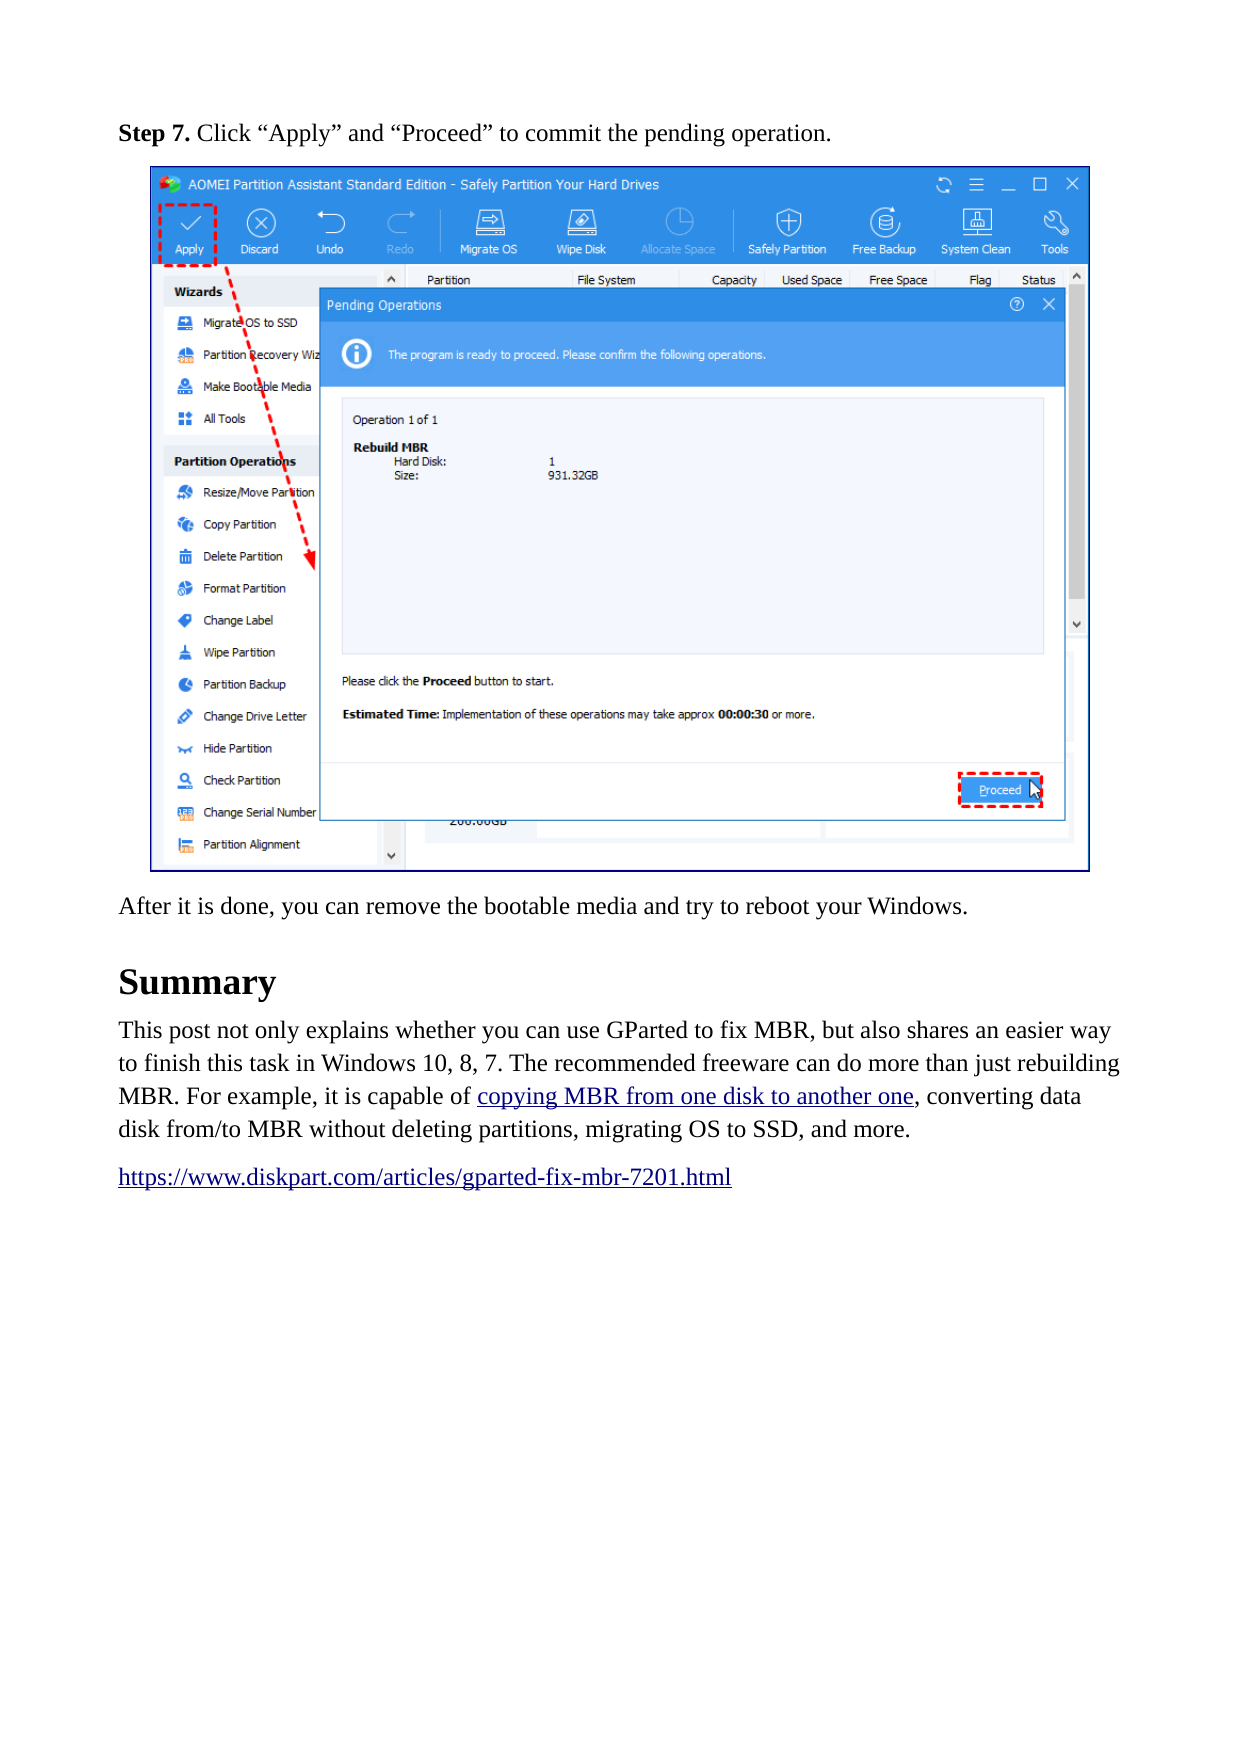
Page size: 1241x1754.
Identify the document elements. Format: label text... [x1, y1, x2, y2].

picture [151, 167, 1089, 870]
text https://www.diskpart.com/articles/gparted-fix-mbr-7201.html [118, 1162, 1122, 1190]
text Step 7. Click “Apply” and “Proceed” to commit the pending operation. [118, 118, 1122, 147]
subtitle Summary [118, 959, 1122, 1002]
text This post not only explains whether you can use GParted to fix MBR, but also shares an easier way to finish this task in Windows 10, 8, 7. The recommended freeware can do more than just rebuilding MBR. For example, it is capable of copying MBR from one disk to another one, converting data disk from/to MBR without deleting partitions, migrating OS to SSD, and more. [118, 1015, 1122, 1143]
text After it is done, you can remove the bootable media and try to reboot your Windows. [118, 891, 1122, 919]
